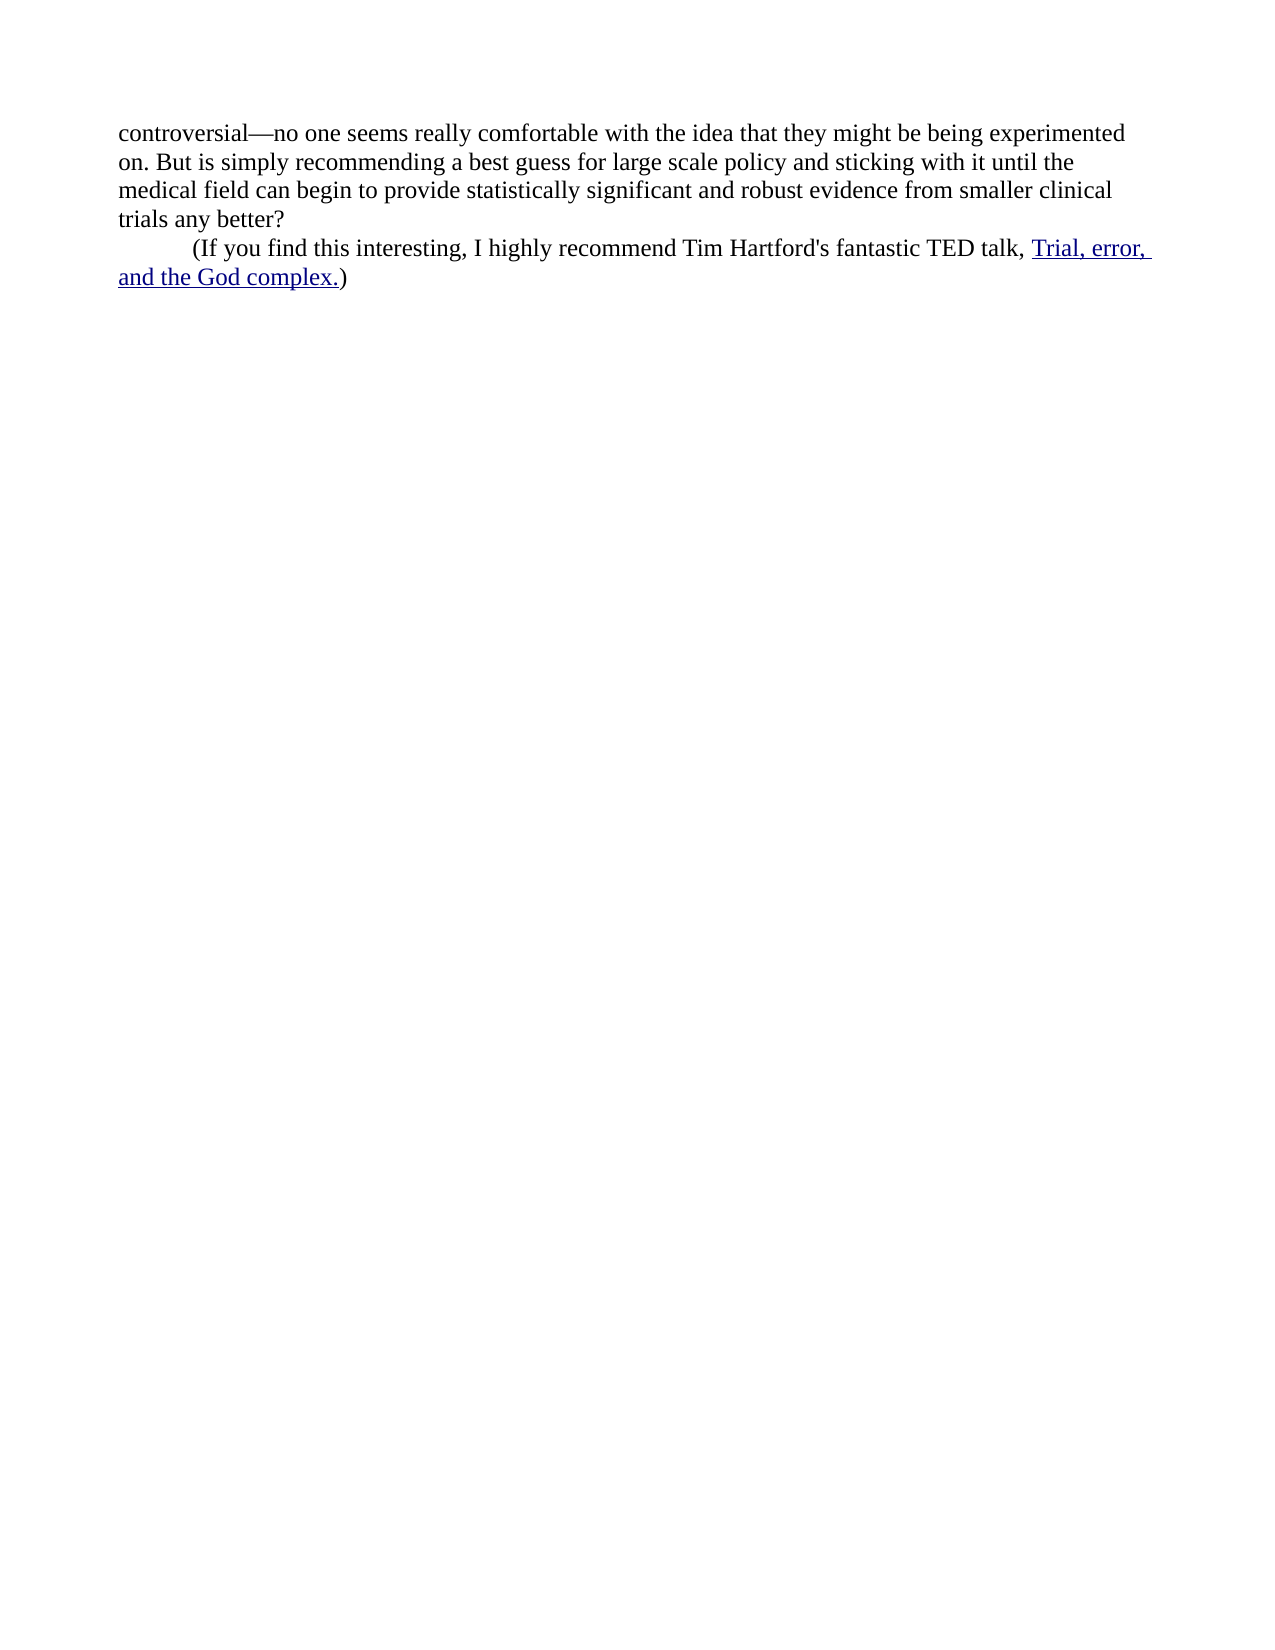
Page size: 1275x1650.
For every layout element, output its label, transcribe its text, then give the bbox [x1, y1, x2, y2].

text (If you find this interesting, I highly recommend Tim Hartford's fantastic TED talk, Trial, error, and the God complex.) [118, 233, 1157, 291]
text controversial—no one seems really comfortable with the idea that they might be being experimented on. But is simply recommending a best guess for large scale policy and sticking with it until the medical field can begin to provide statistically significant and robust evidence from smaller clinical trials any better? [118, 118, 1157, 233]
